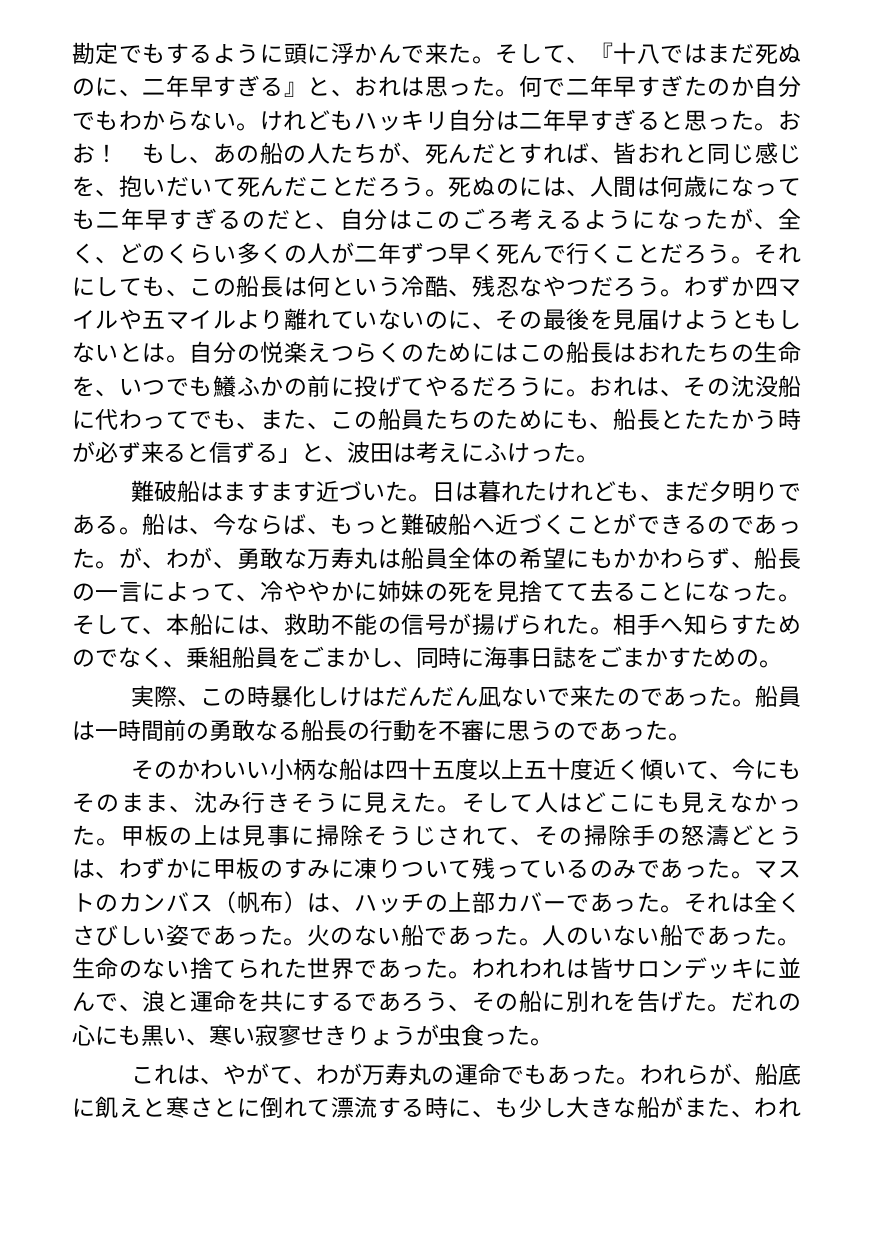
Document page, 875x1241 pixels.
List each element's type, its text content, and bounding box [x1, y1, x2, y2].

text 実際、この時暴化しけはだんだん凪ないで来たのであった。船員は一時間前の勇敢なる船長の行動を不審に思うのであった。 [72, 679, 802, 746]
text これは、やがて、わが万寿丸の運命でもあった。われらが、船底に飢えと寒さとに倒れて漂流する時に、も少し大きな船がまた、われ [72, 1057, 802, 1123]
text 勘定でもするように頭に浮かんで来た。そして、『十八ではまだ死ぬのに、二年早すぎる』と、おれは思った。何で二年早すぎたのか自分でもわからない。けれどもハッキリ自分は二年早すぎると思った。おお！ もし、あの船の人たちが、死んだとすれば、皆おれと同じ感じを、抱いだいて死んだことだろう。死ぬのには、人間は何歳になっても二年早すぎるのだと、自分はこのごろ考えるようになったが、全く、どのくらい多くの人が二年ずつ早く死んで行くことだろう。それにしても、この船長は何という冷酷、残忍なやつだろう。わずか四マイルや五マイルより離れていないのに、その最後を見届けようともしないとは。自分の悦楽えつらくのためにはこの船長はおれたちの生命を、いつでも鱶ふかの前に投げてやるだろうに。おれは、その沈没船に代わってでも、また、この船員たちのためにも、船長とたたかう時が必ず来ると信ずる」と、波田は考えにふけった。 [72, 36, 802, 468]
text そのかわいい小柄な船は四十五度以上五十度近く傾いて、今にもそのまま、沈み行きそうに見えた。そして人はどこにも見えなかった。甲板の上は見事に掃除そうじされて、その掃除手の怒濤どとうは、わずかに甲板のすみに凍りついて残っているのみであった。マストのカンバス（帆布）は、ハッチの上部カバーであった。それは全くさびしい姿であった。火のない船であった。人のいない船であった。生命のない捨てられた世界であった。われわれは皆サロンデッキに並んで、浪と運命を共にするであろう、その船に別れを告げた。だれの心にも黒い、寒い寂寥せきりょうが虫食った。 [72, 752, 802, 1051]
text 難破船はますます近づいた。日は暮れたけれども、まだ夕明りである。船は、今ならば、もっと難破船へ近づくことができるのであった。が、わが、勇敢な万寿丸は船員全体の希望にもかかわらず、船長の一言によって、冷ややかに姉妹の死を見捨てて去ることになった。そして、本船には、救助不能の信号が揚げられた。相手へ知らすためのでなく、乗組船員をごまかし、同時に海事日誌をごまかすための。 [72, 474, 802, 673]
